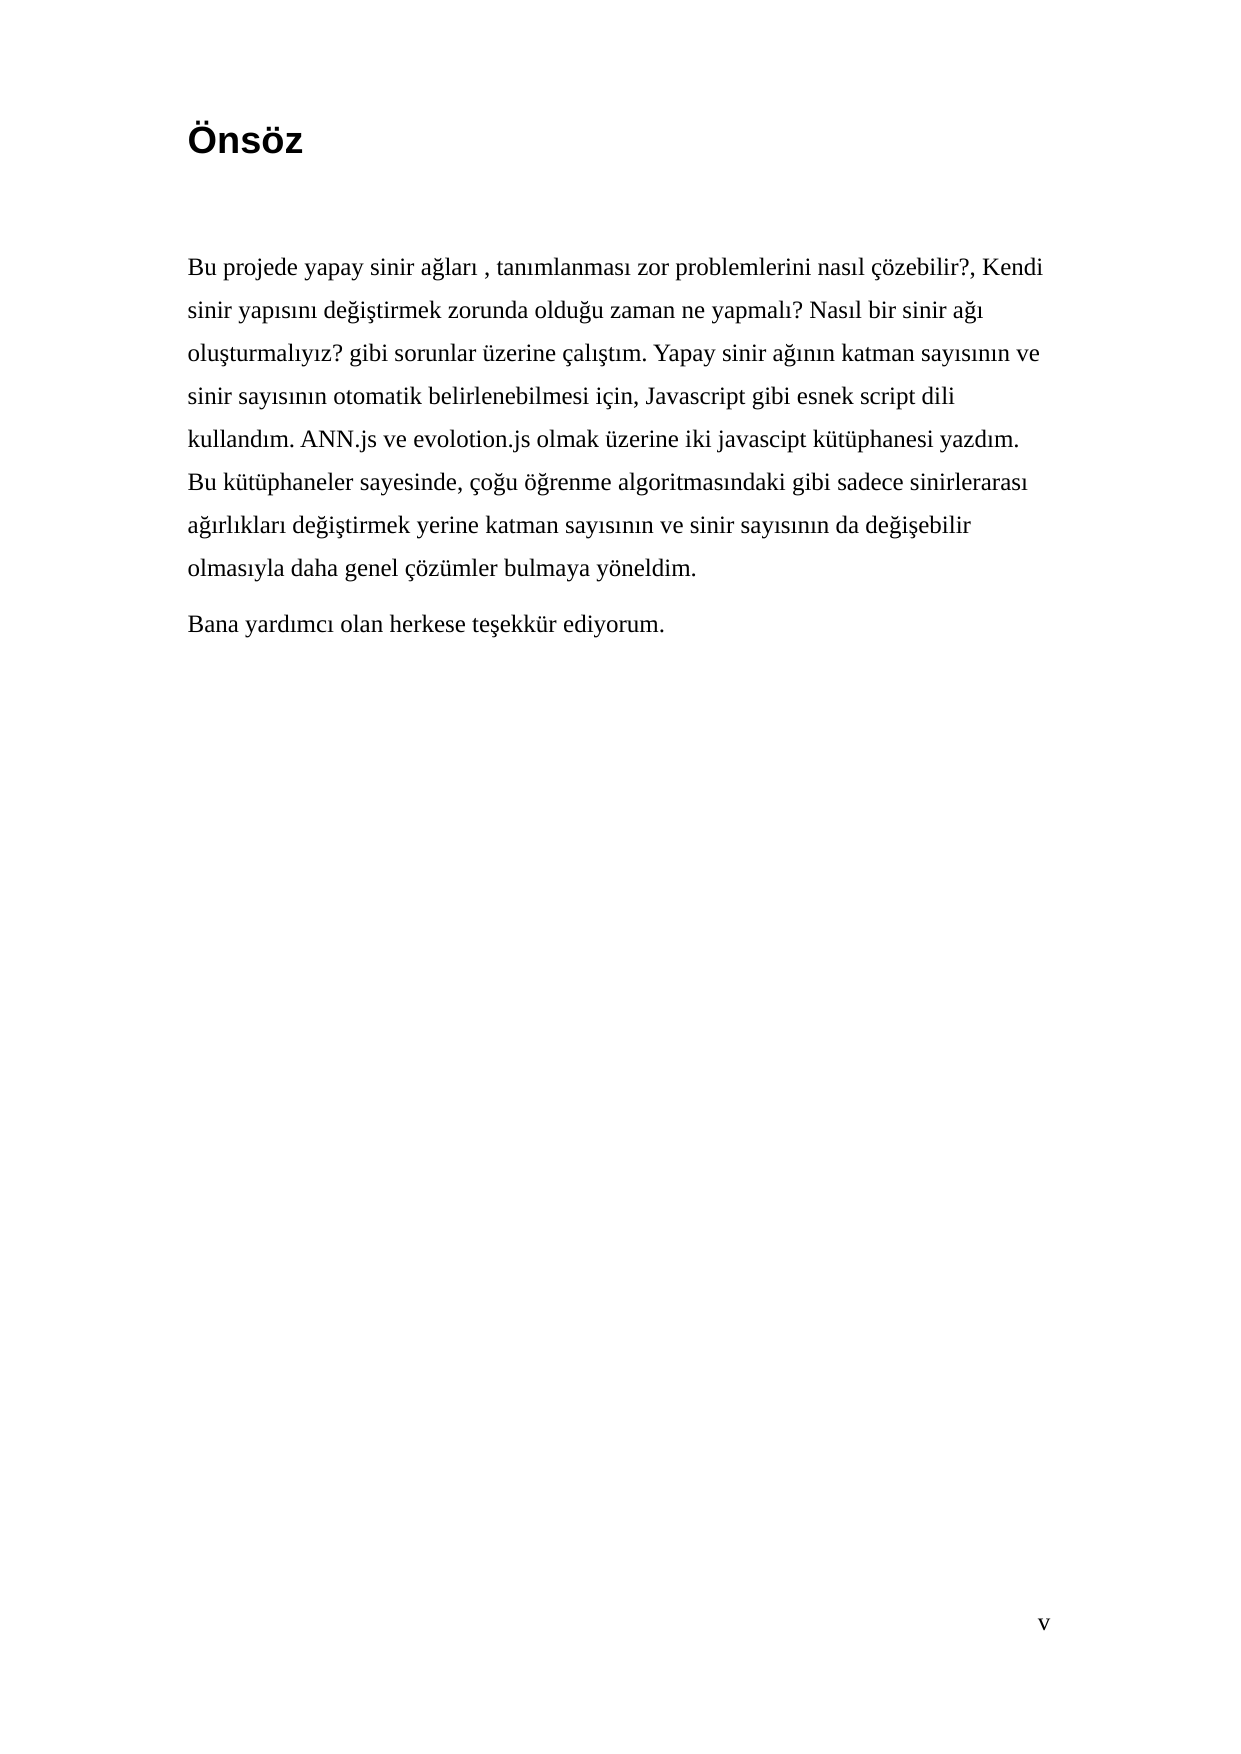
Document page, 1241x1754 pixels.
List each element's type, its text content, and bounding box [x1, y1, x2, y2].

subtitle Önsöz [187, 118, 1050, 162]
text Bana yardımcı olan herkese teşekkür ediyorum. [187, 609, 1050, 638]
text Bu projede yapay sinir ağları , tanımlanması zor problemlerini nasıl çözebilir?, Kendi sinir yapısını değiştirmek zorunda olduğu zaman ne yapmalı? Nasıl bir sinir ağı oluşturmalıyız? gibi sorunlar üzerine çalıştım. Yapay sinir ağının katman sayısının ve sinir sayısının otomatik belirlenebilmesi için, Javascript gibi esnek script dili kullandım. ANN.js ve evolotion.js olmak üzerine iki javascipt kütüphanesi yazdım. Bu kütüphaneler sayesinde, çoğu öğrenme algoritmasındaki gibi sadece sinirlerarası ağırlıkları değiştirmek yerine katman sayısının ve sinir sayısının da değişebilir olmasıyla daha genel çözümler bulmaya yöneldim. [187, 252, 1050, 582]
